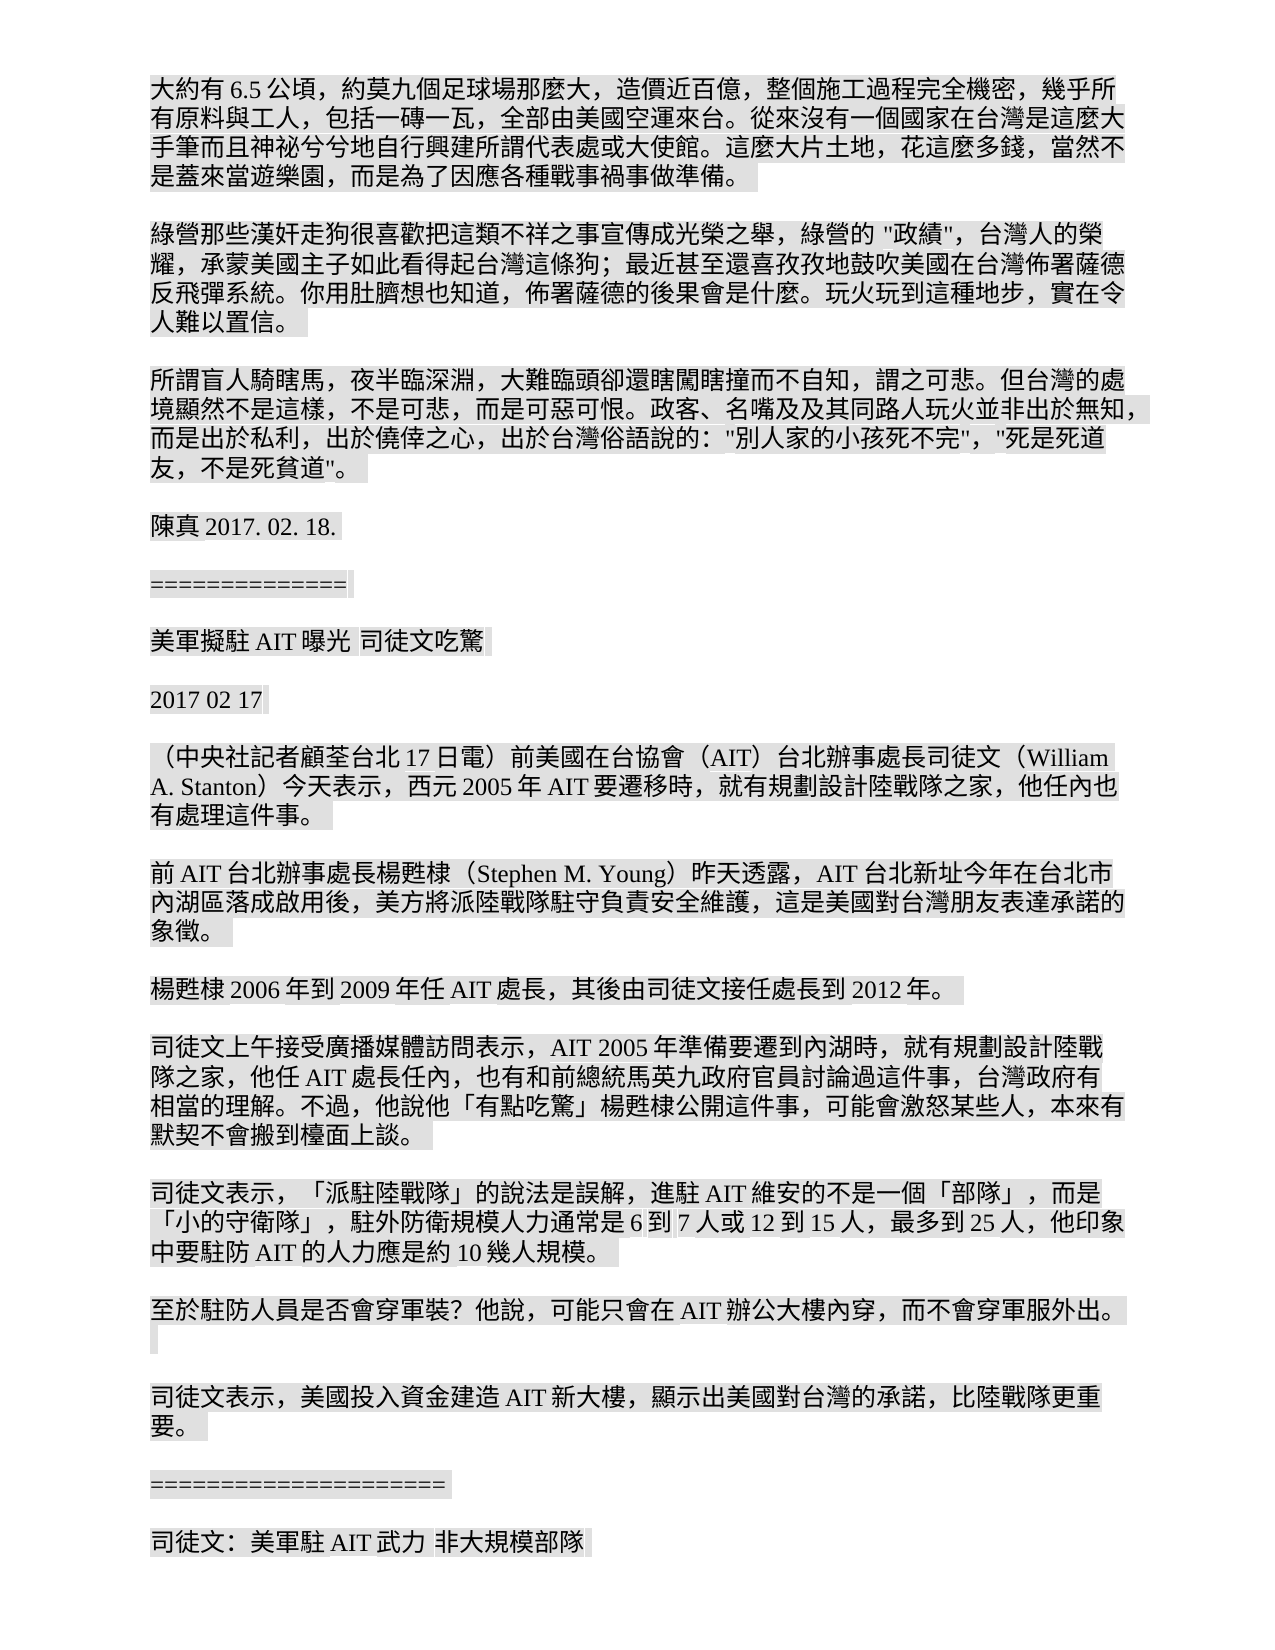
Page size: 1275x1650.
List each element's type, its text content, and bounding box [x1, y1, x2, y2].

text 楊甦棣和司徒文，一前一後擔任所謂 AIT 處長，兩人平常對外言行態度不太一樣，司徒文比較低調委婉，至於楊先生則傲慢囂張，頤指氣使，平常如果你沒注意他的頭銜，光看他講話內容，你會以為是什麼總督大人訓話或哪個軍火公司的駐台業務代表。當然，個人修辭表達上容或有差異，骨子裏幹的卑鄙勾當全都一模一樣，全都是 "別人家的小孩死不完" 的美式利益執行者。 AIT 位於台北內湖的新址佔地很廣，底下報導說是 4公頃，但是根據過去 AIT 的說法，大約有6.5公頃，約莫九個足球場那麼大，造價近百億，整個施工過程完全機密，幾乎所有原料與工人，包括一磚一瓦，全部由美國空運來台。從來沒有一個國家在台灣是這麼大手筆而且神祕兮兮地自行興建所謂代表處或大使館。這麼大片土地，花這麼多錢，當然不是蓋來當遊樂園，而是為了因應各種戰事禍事做準備。 綠營那些漢奸走狗很喜歡把這類不祥之事宣傳成光榮之舉，綠營的 "政績"，台灣人的榮耀，承蒙美國主子如此看得起台灣這條狗；最近甚至還喜孜孜地鼓吹美國在台灣佈署薩德反飛彈系統。你用肚臍想也知道，佈署薩德的後果會是什麼。玩火玩到這種地步，實在令人難以置信。 所謂盲人騎瞎馬，夜半臨深淵，大難臨頭卻還瞎闖瞎撞而不自知，謂之可悲。但台灣的處境顯然不是這樣，不是可悲，而是可惡可恨。政客、名嘴及及其同路人玩火並非出於無知，而是出於私利，出於僥倖之心，出於台灣俗語說的："別人家的小孩死不完"，"死是死道友，不是死貧道"。 陳真2017. 02. 18. ============== 美軍擬駐AIT曝光 司徒文吃驚 2017 02 17 （中央社記者顧荃台北17日電）前美國在台協會（AIT）台北辦事處長司徒文（William A. Stanton）今天表示，西元2005年AIT要遷移時，就有規劃設計陸戰隊之家，他任內也有處理這件事。 前AIT台北辦事處長楊甦棣（Stephen M. Young）昨天透露，AIT台北新址今年在台北市內湖區落成啟用後，美方將派陸戰隊駐守負責安全維護，這是美國對台灣朋友表達承諾的象徵。 楊甦棣2006年到2009年任AIT處長，其後由司徒文接任處長到2012年。 司徒文上午接受廣播媒體訪問表示，AIT 2005年準備要遷到內湖時，就有規劃設計陸戰隊之家，他任AIT處長任內，也有和前總統馬英九政府官員討論過這件事，台灣政府有相當的理解。不過，他說他「有點吃驚」楊甦棣公開這件事，可能會激怒某些人，本來有默契不會搬到檯面上談。 司徒文表示，「派駐陸戰隊」的說法是誤解，進駐AIT維安的不是一個「部隊」，而是「小的守衛隊」，駐外防衛規模人力通常是6到7人或12到15人，最多到25人，他印象中要駐防AIT的人力應是約10幾人規模。 至於駐防人員是否會穿軍裝？他說，可能只會在AIT辦公大樓內穿，而不會穿軍服外出。 司徒文表示，美國投入資金建造AIT新大樓，顯示出美國對台灣的承諾，比陸戰隊更重要。 ===================== 司徒文：美軍駐AIT武力 非大規模部隊 2017年02月17日 楊孟立 美國在台協會台北辦事處位在內湖的新建大樓，占地4公頃多。（本報系資料照片） AIT內湖新館將由美國陸戰隊進駐，AIT前處長司徒文（William Stanton）今早接受廣播節目訪問時指出，目前「美軍進駐AIT」的說法並不正確，有誤導嫌疑，會來的只是小型護衛警力(squad) ，並非大規模部隊(troop)。「楊甦隸主動提到這件事，我有點吃驚。」 司徒文說，AIT內湖新館斥資3億美金打造，是美國在海外的重要資產，因此才會派駐陸戰隊守護駐館安全。他表示，這件事已經討論很久了，過去八年執政的馬英九政府也相當能夠理解。另外，有鑒於台灣民情，美軍陸戰隊在外將不會著制服，只有在AIT內才會著制服。 大陸學者指出北京當局對於美軍陸戰隊進駐必定感到不悅，司徒文表示，北京無須過度反應，這並非直接的軍事行動，只是美國保護自身位於他國的資產。 ========== 傳美軍擬在台部署薩德反飛彈系統 可瞄準福建、廣東導彈部隊 亞洲週刊 2017年02月15日 風傳媒 軍事界推測，美軍計劃向台灣出售薩德反飛彈系統。（取自亞洲週刊） 台灣有意向美國提出軍購，傳出美軍計劃對台出售薩德系統，美日韓三國軍事聯盟已具雛型，美國可能利用台灣人民的恐懼，透過軍售拉攏台灣，進一步擴大形成東亞的「小北約」。台灣的薩德系統可瞄準江西、福建與廣東的導彈部隊。 特朗普（台灣譯川普）就職，台北政壇沉醉在「特蔡熱線」的善意與奧巴馬總統卸任前簽署《二零一七會計年度國防授權法案》（National Defense Authorization Act for Fiscal Year 2017,NDAA 2017）所打破的台美軍事交流限制；春節剛過、新春伊始，軍售問題在台北掀起了波瀾。台方有意向美方提出軍購，而軍事界推測，美軍計劃向台灣出售薩德系統。由於薩德系統問題異常敏感，一時之間，台海兩岸與美國軍事關係籠罩著陣陣疑雲。 台灣部署薩德的最佳位置 盱衡台灣的地理位置，部署於江西贛州、福建永安、仙遊及漳州，與廣東梅州的彈道飛彈部隊，若以關島為目標，距離最短的「大圓航線」（Great Circle）都將越過台灣新竹、苗栗、台中及南投的空域；雖然樂山陣地已部署「鋪爪式」（PAVE PAWS）長程預警雷達，但其使用的UHF波段較薩德AN/TPY-2雷達使用X波段的解析度低。若使用薩德系統攔截，或可在彈道飛彈仍在助推階段（Boost phase）即可進行攔截，故為部署薩德系統的最佳位置。美國是否會利用台灣人民的恐懼心理與F-35量產不及的藉口，進一步在「建議」的壓力下將薩德系統軍售台灣，引起各方矚目。 曾任職於美國《防務新聞》（Defense News）、現為Shephard軍事網站記者顏文德（Wendell Minnick）撰文表示：台灣有意購入一百五十架傳統起降的F-35A與六十架垂直╱短場起降的F-35B匿蹤戰機，以取代現役的幻象二千與IDF戰機。 此一報導與農曆新年前，國防部長馮世寬透露台灣將研發具有匿蹤性能的新一代戰機，反映的是台海軍力失衡下台灣對於戰力提升的期待；而促成「特蔡熱線」的關鍵人物之一、特朗普交接團隊顧問、美國「傳統基金會」（Heritage Foundation）研究員葉望輝（Stephen Yates）大選後訪台時，吹出了軍售的風向球。 以製造商洛克希德馬丁（Lockheed Martin）公司日前所公布的二零一九年每架約八千五百萬美元的價格，二百一十架的總價高達一百七十八億五千萬美元 (折合台幣約五千五百億)，將是美國對台軍售以來的最大一筆交易；但二零一七年台灣的國防預算，「人員維持」、「作業維持」、「軍事投資」加總僅三千二百一十七億台幣（約合一百零三億美元）。此一軍售案要如何推動，不但考驗台灣總統蔡英文的決心，也考驗台灣的財政能力。 台飛彈密度僅次於以色列 中科院所研發的雄二及雄三攻船飛彈，不但已部署在成功、康定、錦江級艦及飛彈快艇（Fast Attack Craft,Guided missile,FACG），且從外島到本島皆有固定陣地或機動部署；現役的天弓一型及二型飛彈換裝為天弓三型飛彈的「強弓計劃」，預計在二零二四年前完成。另已曝光的愛國者飛彈基地，北部的萬里、新店與南港皆已興建完成；興建中的則有中部的清泉崗基地、坪林及嘉義空軍基地，與南部的新化、拷潭及屏東南機場。從攻船的雄二、雄三飛彈，到防空的天弓、愛國者飛彈，已將台灣裝備成飛彈密度世界排名第二、僅次於戰火頻仍的以色列，然美國官方到智庫意有所指的軍售項目究竟為何？ 美國防部長力撐薩德 特朗普所任命的國防部長馬蒂斯（James Mattis）先在任命聽證會中表示：歷史證明，擁有牢固同盟國的國家會繁榮發展；就任後則打破首訪中東或歐洲的慣例，走訪了亞洲的韓國與日本。在韓國誓言順利部署薩德系統，在日本拜會首相安倍晉三時則明確地表示：美方將遵守美日安保條約第五條對日本防衛義務的相關規定，釣魚台列嶼亦符合美日安保條約第五條的適用範圍。 美日的安保條約、美韓的薩德系統與去年十一月日韓簽署生效的《軍事情報保護協定》，三國的軍事聯盟已具雛型，美國是否會透過軍售拉攏台灣，進一步擴大形成東亞的「小北約」，薩德系統是個好理由，但對於台灣而言，中國大陸的反對強度勢必更為強烈，禍福難料！ 文／呂禮詩 [150, 75, 1125, 1557]
